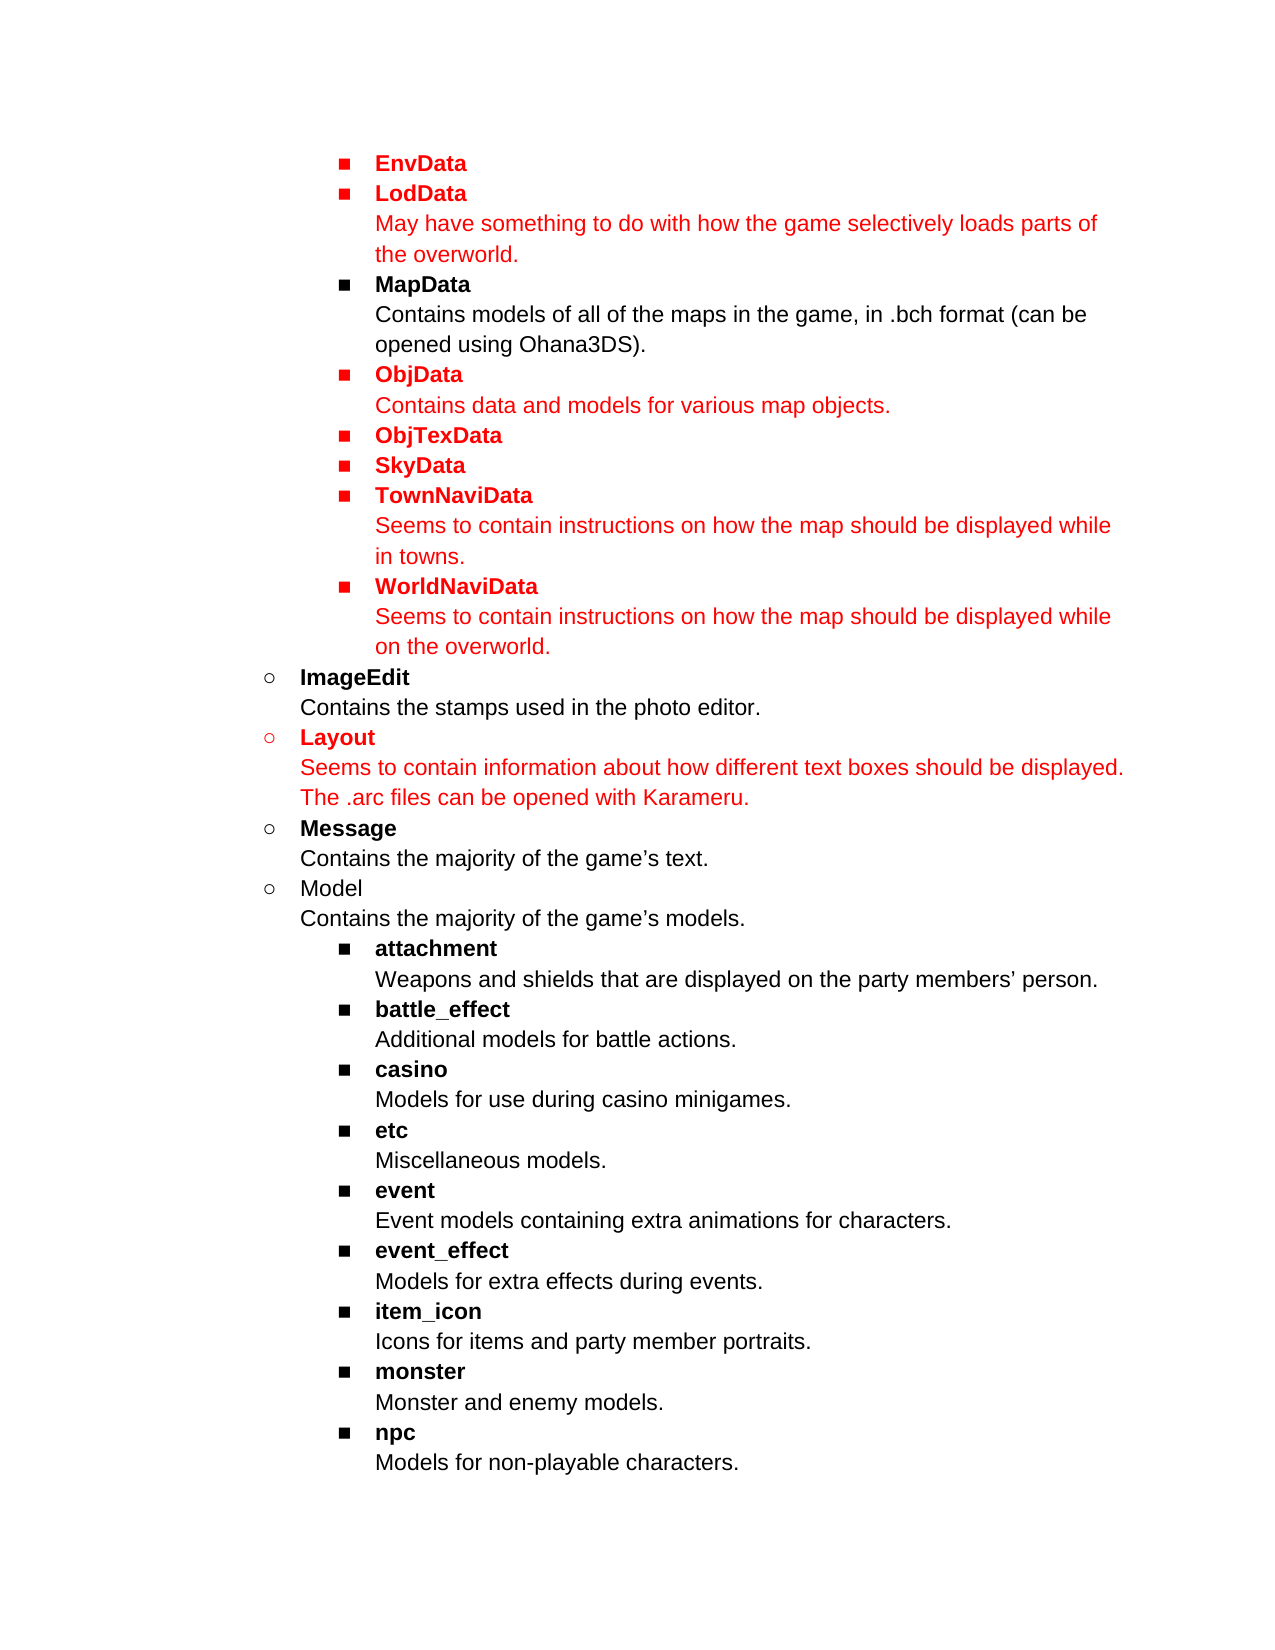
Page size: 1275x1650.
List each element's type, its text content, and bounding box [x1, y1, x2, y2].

text Miscellaneous models. [375, 1147, 1125, 1173]
text Models for use during casino minigames. [375, 1086, 1125, 1113]
list EnvData [337, 150, 1125, 176]
text Seems to contain instructions on how the map should be displayed while on the overworld. [375, 603, 1125, 660]
list attachment [337, 935, 1125, 962]
list ObjData [337, 361, 1125, 388]
list etc [337, 1117, 1125, 1143]
list Layout [262, 724, 1125, 750]
list npc [337, 1419, 1125, 1445]
text Icons for items and party member portraits. [375, 1328, 1125, 1354]
text Models for non-playable characters. [375, 1449, 1125, 1475]
text Models for extra effects during events. [375, 1268, 1125, 1294]
list ImageEdit [262, 663, 1125, 690]
list battle_effect [337, 996, 1125, 1022]
list event_effect [337, 1237, 1125, 1264]
list Message [262, 814, 1125, 841]
text Monster and enemy models. [375, 1388, 1125, 1415]
text Weapons and shields that are displayed on the party members’ person. [375, 966, 1125, 992]
list SkyData [337, 452, 1125, 478]
text May have something to do with how the game selectively loads parts of the overworld. [375, 210, 1125, 267]
text Contains data and models for various map objects. [375, 392, 1125, 418]
text Contains the majority of the game’s text. [300, 845, 1125, 871]
text Contains the stamps used in the photo editor. [300, 694, 1125, 720]
text Seems to contain information about how different text boxes should be displayed. The .arc files can be opened with Karameru. [300, 754, 1125, 811]
list item_icon [337, 1298, 1125, 1324]
text Contains models of all of the maps in the game, in .bch format (can be opened using Ohana3DS). [375, 301, 1125, 358]
list Model [262, 875, 1125, 901]
list LodData [337, 180, 1125, 207]
text Event models containing extra animations for characters. [375, 1207, 1125, 1234]
list ObjTexData [337, 422, 1125, 448]
list event [337, 1177, 1125, 1203]
list casino [337, 1056, 1125, 1083]
text Contains the majority of the game’s models. [300, 905, 1125, 932]
list TownNaviData [337, 482, 1125, 509]
list MapData [337, 271, 1125, 297]
text Seems to contain instructions on how the map should be displayed while in towns. [375, 512, 1125, 569]
text Additional models for battle actions. [375, 1026, 1125, 1052]
list monster [337, 1358, 1125, 1385]
list WorldNaviData [337, 573, 1125, 599]
